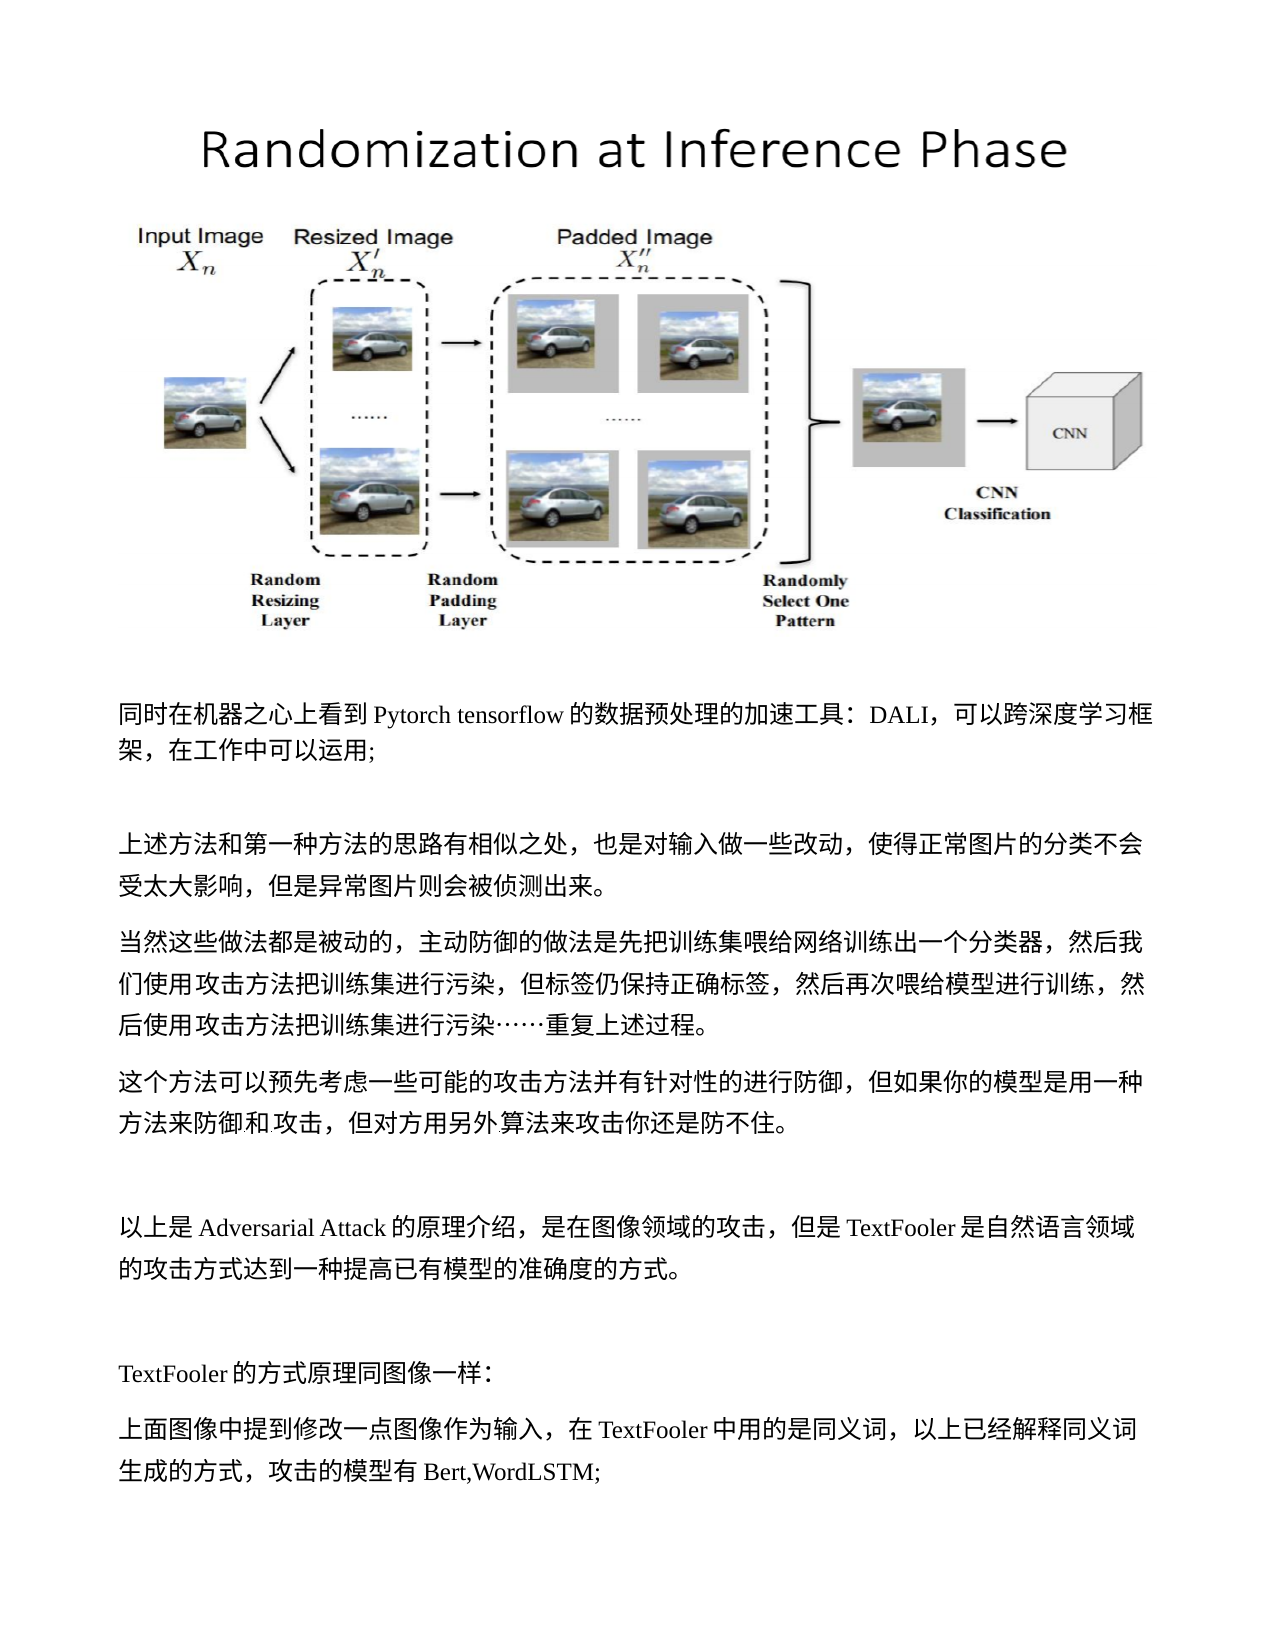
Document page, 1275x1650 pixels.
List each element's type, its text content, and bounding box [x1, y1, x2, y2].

text 当然这些做法都是被动的，主动防御的做法是先把训练集喂给网络训练出一个分类器，然后我们使用攻击方法把训练集进行污染，但标签仍保持正确标签，然后再次喂给模型进行训练，然后使用攻击方法把训练集进行污染……重复上述过程。 [118, 922, 1157, 1042]
text 同时在机器之心上看到Pytorch tensorflow的数据预处理的加速工具：DALI，可以跨深度学习框架，在工作中可以运用; [118, 694, 1157, 767]
text 上述方法和第一种方法的思路有相似之处，也是对输入做一些改动，使得正常图片的分类不会受太大影响，但是异常图片则会被侦测出来。 [118, 824, 1157, 902]
text 以上是Adversarial Attack的原理介绍，是在图像领域的攻击，但是TextFooler是自然语言领域的攻击方式达到一种提高已有模型的准确度的方式。 [118, 1208, 1157, 1286]
text 上面图像中提到修改一点图像作为输入，在TextFooler中用的是同义词，以上已经解释同义词生成的方式，攻击的模型有Bert,WordLSTM; [118, 1409, 1157, 1487]
picture [118, 118, 1157, 637]
text TextFooler的方式原理同图像一样： [118, 1353, 1157, 1389]
text 这个方法可以预先考虑一些可能的攻击方法并有针对性的进行防御，但如果你的模型是用一种方法来防御和攻击，但对方用另外算法来攻击你还是防不住。 [118, 1062, 1157, 1140]
